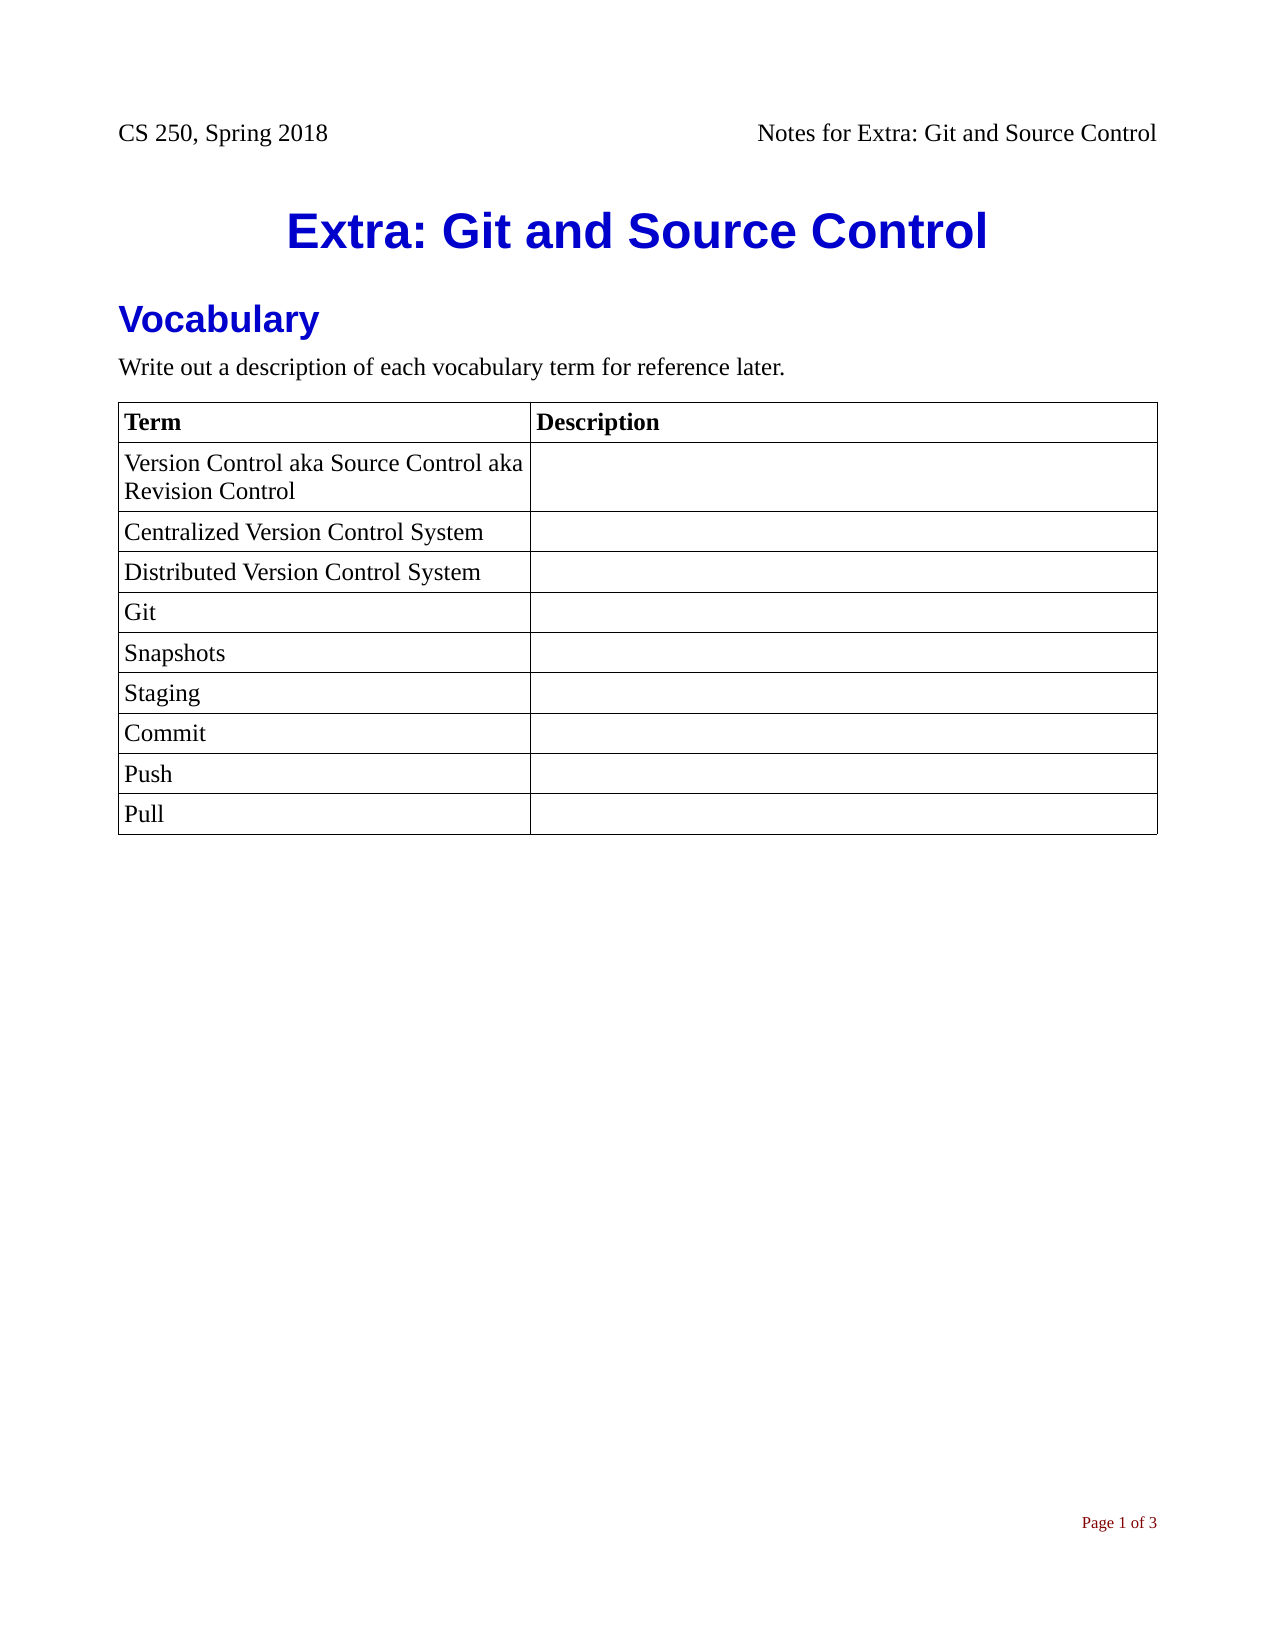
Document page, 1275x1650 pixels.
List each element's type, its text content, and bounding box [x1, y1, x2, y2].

table_cell [531, 794, 1157, 833]
table_cell Snapshots [119, 633, 530, 672]
table_cell Version Control aka Source Control aka Revision Control [119, 443, 530, 511]
table_header Description [531, 403, 1157, 442]
text Write out a description of each vocabulary term for reference later. [118, 352, 1157, 381]
table_cell [531, 714, 1157, 753]
table_cell Distributed Version Control System [119, 552, 530, 592]
table_header Term [119, 403, 530, 442]
title Extra: Git and Source Control [118, 201, 1157, 259]
subtitle Vocabulary [118, 296, 1157, 340]
table_cell Commit [119, 714, 530, 753]
table_cell [531, 633, 1157, 672]
table_cell Pull [119, 794, 530, 833]
table_cell Staging [119, 673, 530, 712]
table_cell Push [119, 754, 530, 793]
table_cell [531, 552, 1157, 592]
table_cell [531, 673, 1157, 712]
table_cell Centralized Version Control System [119, 512, 530, 551]
table_cell Git [119, 593, 530, 632]
table_cell [531, 443, 1157, 511]
table_cell [531, 512, 1157, 551]
table_cell [531, 754, 1157, 793]
table_cell [531, 593, 1157, 632]
